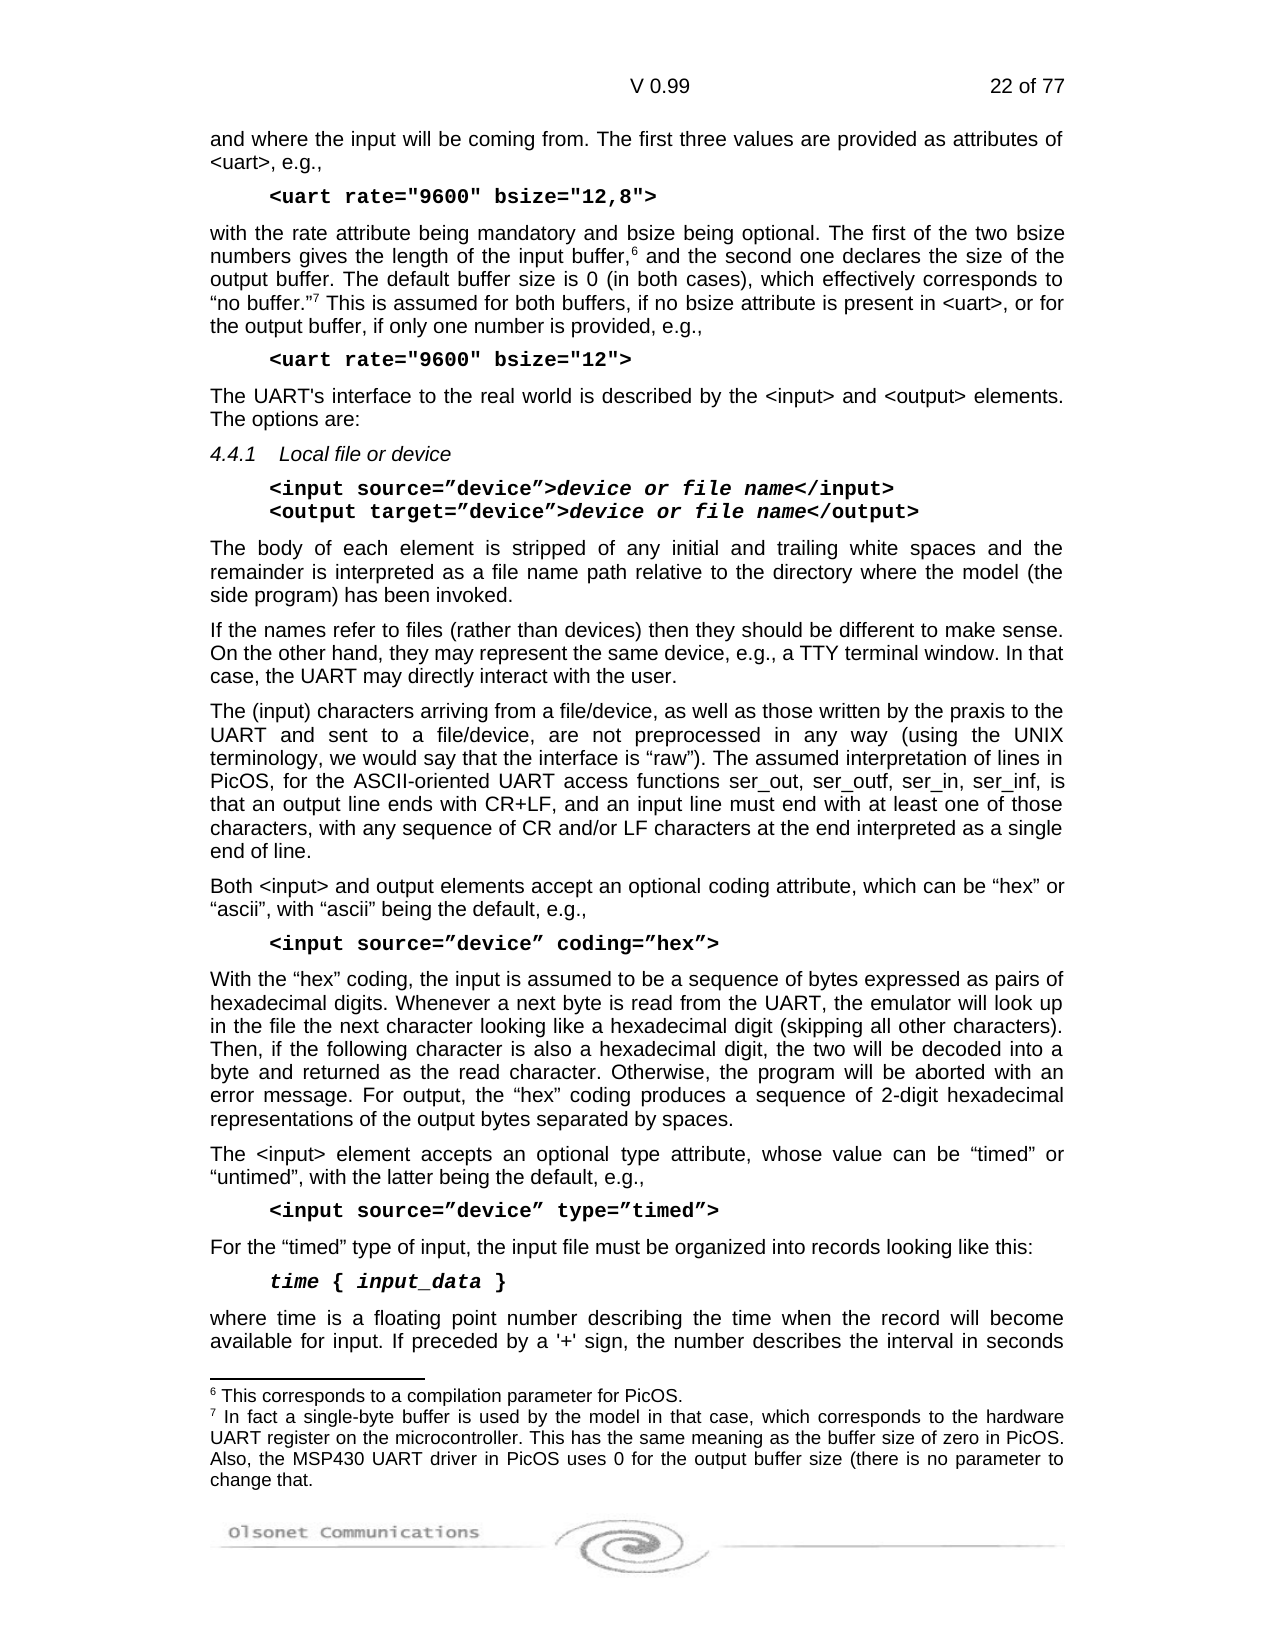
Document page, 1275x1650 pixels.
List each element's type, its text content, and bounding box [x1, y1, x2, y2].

text The (input) characters arriving from a file/device, as well as those written by the praxis to the UART and sent to a file/device, are not preprocessed in any way (using the UNIX terminology, we would say that the interface is “raw”). The assumed interpretation of lines in PicOS, for the ASCII-oriented UART access functions ser_out, ser_outf, ser_in, ser_inf, is that an output line ends with CR+LF, and an input line must end with at least one of those characters, with any sequence of CR and/or LF characters at the end interpreted as a single end of line. [210, 700, 1065, 862]
text time { input_data } [269, 1271, 1065, 1294]
text <uart rate="9600" bsize="12"> [269, 349, 1065, 373]
text The <input> element accepts an optional type attribute, whose value can be “timed” or “untimed”, with the latter being the default, e.g., [210, 1142, 1065, 1189]
text <output target=”device”>device or file name</output> [269, 502, 1065, 525]
subtitle Local file or device [210, 443, 1065, 466]
text with the rate attribute being mandatory and bsize being optional. The first of the two bsize numbers gives the length of the input buffer, and the second one declares the size of the output buffer. The default buffer size is 0 (in both cases), which effectively corresponds to “no buffer.” This is assumed for both buffers, if no bsize attribute is present in <uart>, or for the output buffer, if only one number is provided, e.g., [210, 221, 1065, 337]
text With the “hex” coding, the input is assumed to be a sequence of bytes expressed as pairs of hexadecimal digits. Whenever a next byte is read from the UART, the emulator will look up in the file the next character looking like a hexadecimal digit (skipping all other characters). Then, if the following character is also a hexadecimal digit, the two will be decoded into a byte and returned as the read character. Otherwise, the program will be aborted with an error message. For output, the “hex” coding produces a sequence of 2-digit hexadecimal representations of the output bytes separated by spaces. [210, 968, 1065, 1131]
picture [210, 1504, 1065, 1596]
text In fact a single-byte buffer is used by the model in that case, which corresponds to the hardware UART register on the microcontroller. This has the same meaning as the buffer size of zero in PicOS. Also, the MSP430 UART driver in PicOS uses 0 for the output buffer size (there is no parameter to change that. [210, 1406, 1065, 1490]
text <input source=”device” type=”timed”> [269, 1201, 1065, 1224]
text <uart rate="9600" bsize="12,8"> [269, 186, 1065, 209]
text The UART's interface to the real world is described by the <input> and <output> elements. The options are: [210, 385, 1065, 431]
text This corresponds to a compilation parameter for PicOS. [210, 1385, 1065, 1406]
text <input source=”device”>device or file name</input> [269, 478, 1065, 502]
text where time is a floating point number describing the time when the record will become available for input. If preceded by a '+' sign, the number describes the interval in seconds [210, 1306, 1065, 1353]
text <input source=”device” coding=”hex”> [269, 932, 1065, 956]
text Both <input> and output elements accept an optional coding attribute, which can be “hex” or “ascii”, with “ascii” being the default, e.g., [210, 874, 1065, 921]
text and where the input will be coming from. The first three values are provided as attributes of <uart>, e.g., [210, 128, 1065, 174]
text For the “timed” type of input, the input file must be organized into records looking like this: [210, 1236, 1065, 1259]
text If the names refer to files (rather than devices) then they should be different to make sense. On the other hand, they may represent the same device, e.g., a TTY terminal window. In that case, the UART may directly interact with the user. [210, 618, 1065, 688]
text The body of each element is stripped of any initial and trailing white spaces and the remainder is interpreted as a file name path relative to the directory where the model (the side program) has been invoked. [210, 537, 1065, 607]
